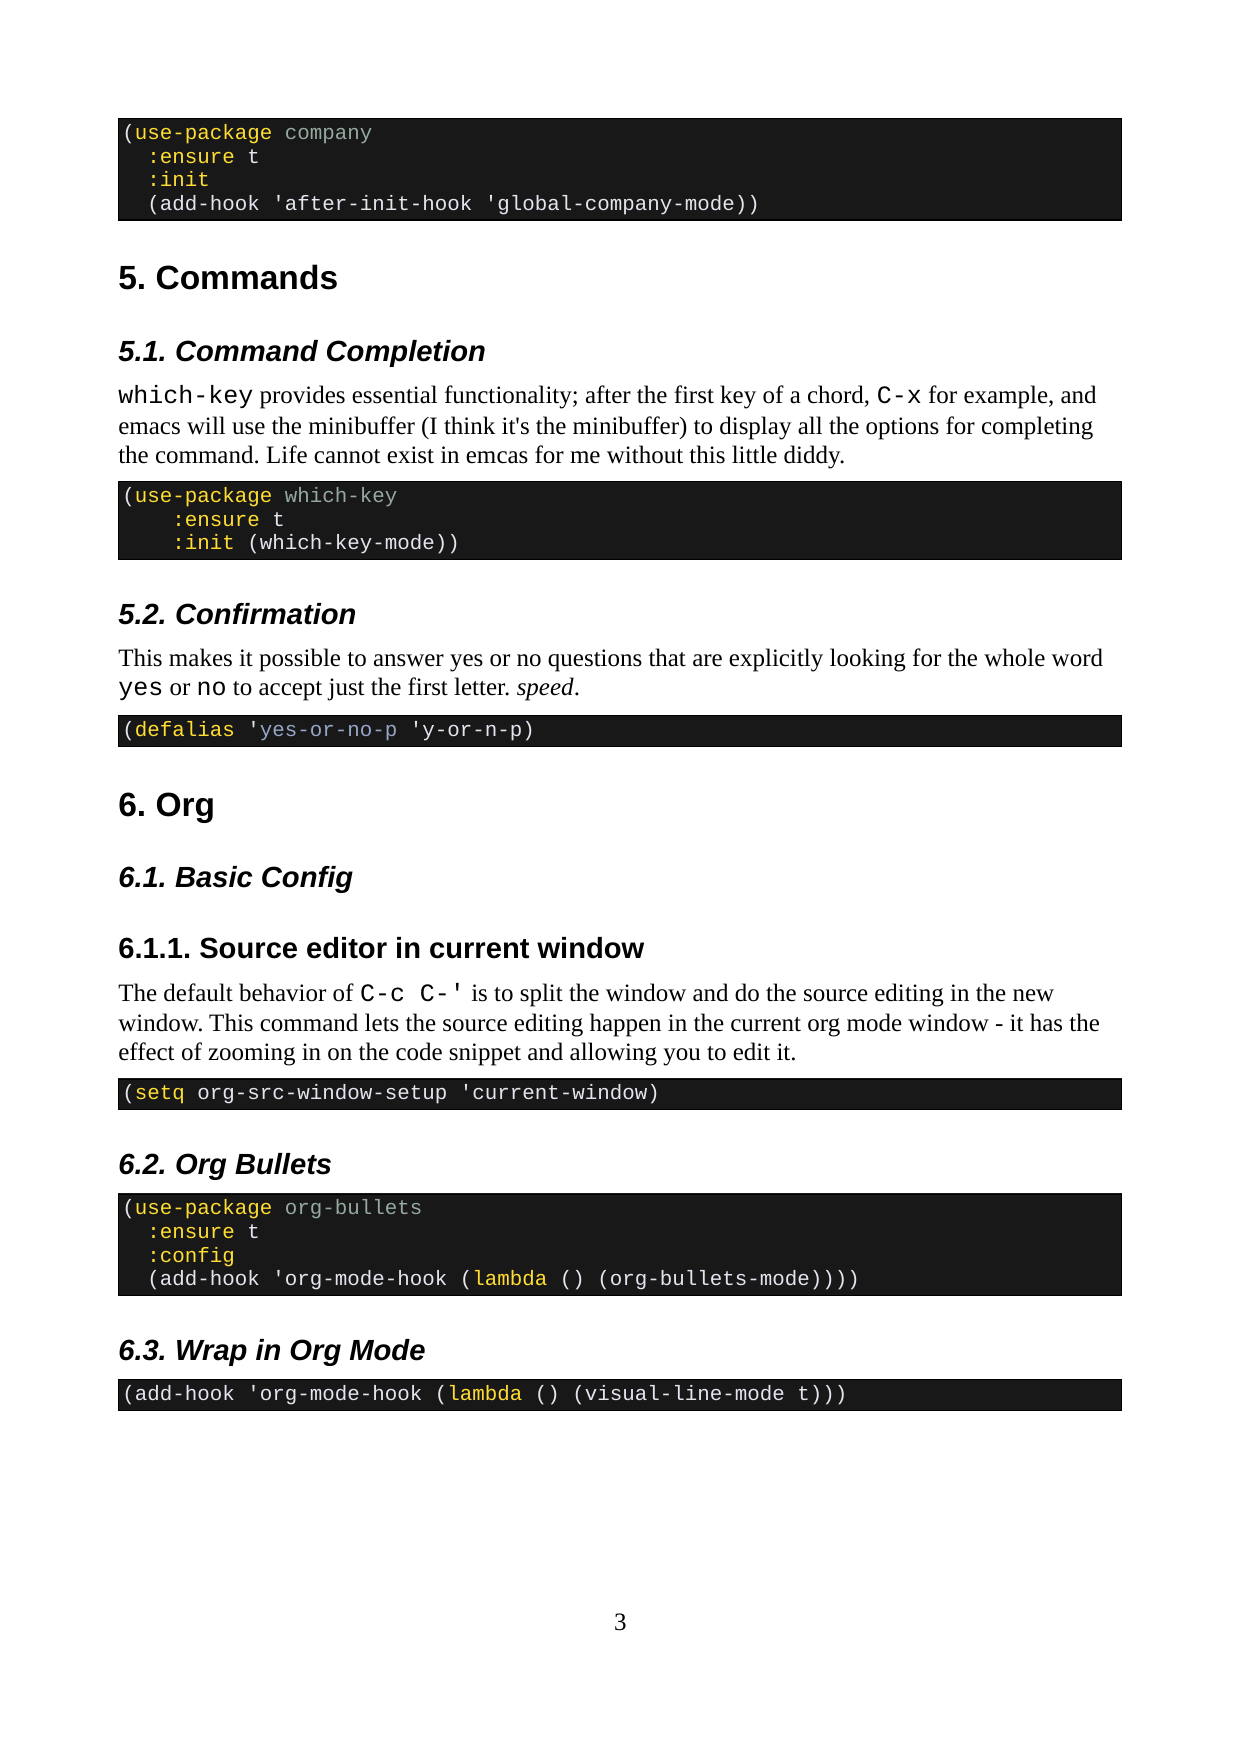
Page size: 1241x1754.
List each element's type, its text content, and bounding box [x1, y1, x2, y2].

text (add-hook 'after-init-hook 'global-company-mode)) [119, 189, 1121, 219]
text (defalias 'yes-or-no-p 'y-or-n-p) [119, 716, 1121, 746]
subtitle Source editor in current window [118, 932, 1122, 965]
text This makes it possible to answer yes or no questions that are explicitly looking for the whole word yes or no to accept just the first letter. speed. [118, 643, 1122, 703]
text (use-package company [119, 119, 1121, 142]
text :ensure t [119, 1217, 1121, 1241]
subtitle Confirmation [118, 597, 1122, 631]
subtitle Wrap in Org Mode [118, 1333, 1122, 1367]
subtitle Org [118, 784, 1122, 823]
subtitle Org Bullets [118, 1147, 1122, 1181]
text (use-package org-bullets [119, 1195, 1121, 1217]
text (use-package which-key [119, 482, 1121, 505]
text which-key provides essential functionality; after the first key of a chord, C-x for example, and emacs will use the minibuffer (I think it's the minibuffer) to display all the options for completing the command. Life cannot exist in emcas for me without this little diddy. [118, 380, 1122, 468]
text :ensure t [119, 505, 1121, 528]
subtitle Commands [118, 258, 1122, 297]
text The default behavior of C-c C-' is to split the window and do the source editing in the new window. This command lets the source editing happen in the current org mode window - it has the effect of zooming in on the code snippet and allowing you to edit it. [118, 978, 1122, 1066]
subtitle Command Completion [118, 334, 1122, 368]
text (setq org-src-window-setup 'current-window) [119, 1080, 1121, 1109]
subtitle Basic Config [118, 861, 1122, 894]
text :ensure t [119, 142, 1121, 165]
text (add-hook 'org-mode-hook (lambda () (org-bullets-mode)))) [119, 1264, 1121, 1295]
text :init [119, 165, 1121, 189]
text (add-hook 'org-mode-hook (lambda () (visual-line-mode t))) [119, 1380, 1121, 1410]
text :init (which-key-mode)) [119, 528, 1121, 559]
text :config [119, 1241, 1121, 1264]
